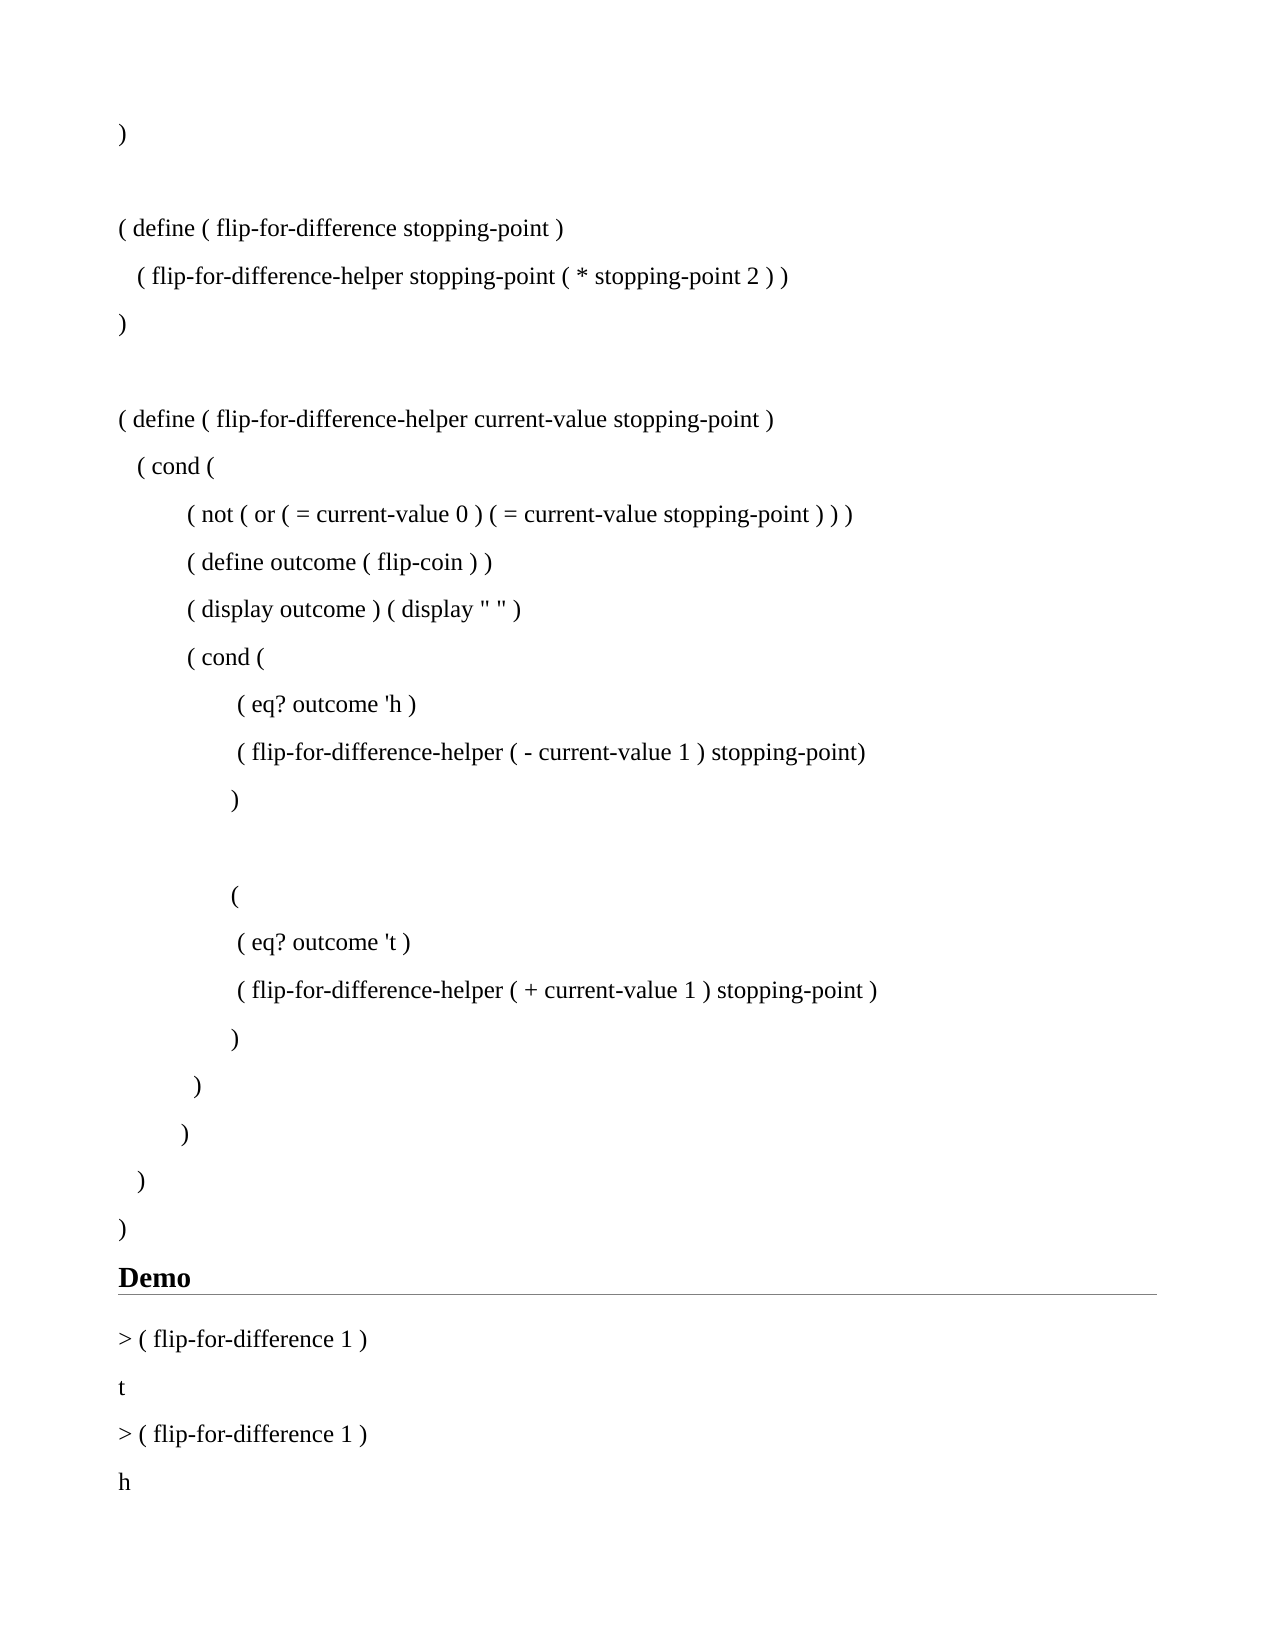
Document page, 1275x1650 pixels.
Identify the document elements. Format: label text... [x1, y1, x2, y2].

text ( define outcome ( flip-coin ) ) [118, 547, 1157, 575]
text ) [118, 1070, 1157, 1099]
text ) [118, 1165, 1157, 1194]
text ( define ( flip-for-difference stopping-point ) [118, 213, 1157, 242]
text ( eq? outcome 'h ) [118, 689, 1157, 718]
text ( cond ( [118, 451, 1157, 480]
text ) [118, 1118, 1157, 1147]
text ) [118, 1213, 1157, 1242]
text ( cond ( [118, 642, 1157, 671]
text ( define ( flip-for-difference-helper current-value stopping-point ) [118, 404, 1157, 432]
text ( flip-for-difference-helper stopping-point ( * stopping-point 2 ) ) [118, 261, 1157, 290]
text > ( flip-for-difference 1 ) [118, 1419, 1157, 1448]
text ( not ( or ( = current-value 0 ) ( = current-value stopping-point ) ) ) [118, 499, 1157, 528]
text h [118, 1467, 1157, 1496]
text ) [118, 118, 1157, 147]
text t [118, 1372, 1157, 1400]
text ) [118, 308, 1157, 337]
text Demo [118, 1261, 1157, 1294]
text ( eq? outcome 't ) [118, 927, 1157, 956]
text ( display outcome ) ( display " " ) [118, 594, 1157, 623]
text ( [118, 880, 1157, 908]
text ( flip-for-difference-helper ( - current-value 1 ) stopping-point) [118, 737, 1157, 766]
text ( flip-for-difference-helper ( + current-value 1 ) stopping-point ) [118, 975, 1157, 1004]
text ) [118, 1023, 1157, 1051]
text > ( flip-for-difference 1 ) [118, 1324, 1157, 1353]
text ) [118, 784, 1157, 813]
